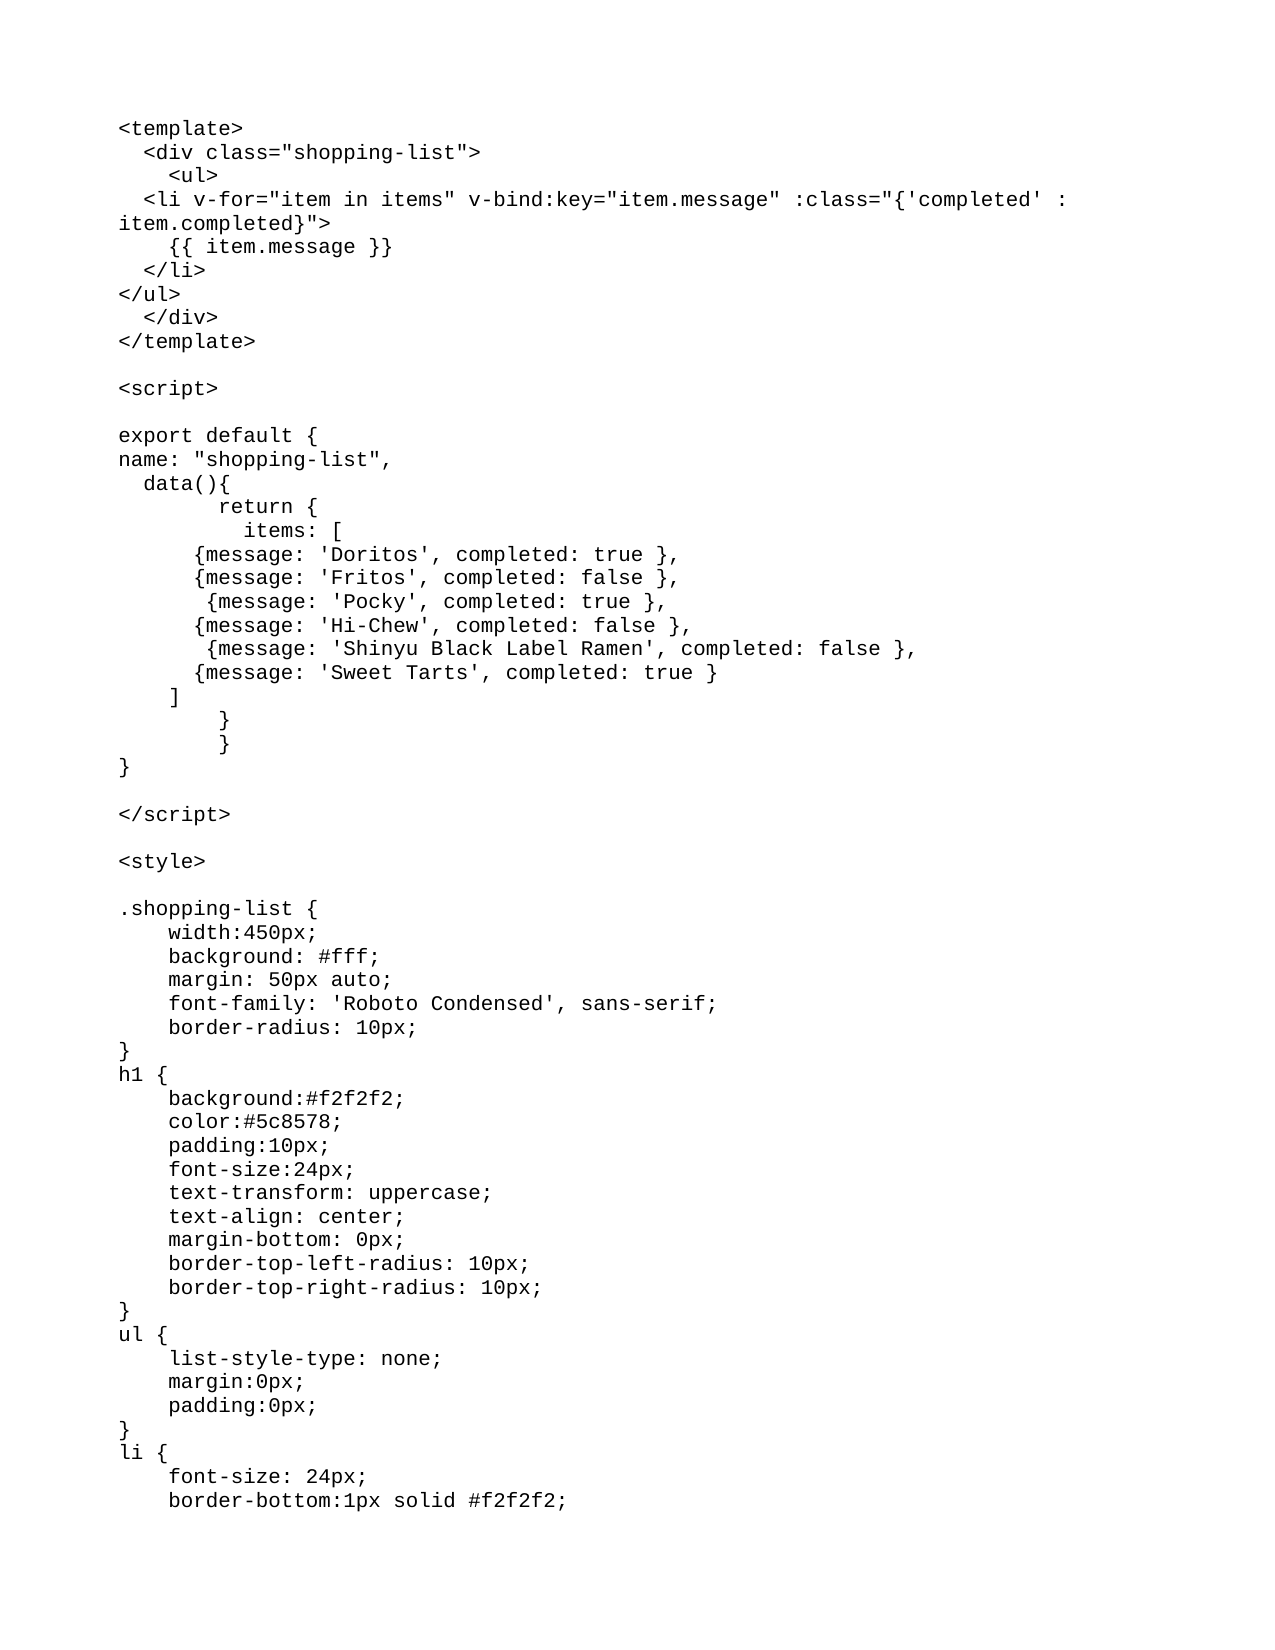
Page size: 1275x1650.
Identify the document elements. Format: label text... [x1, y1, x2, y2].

text padding:0px; [118, 1395, 1157, 1419]
text padding:10px; [118, 1135, 1157, 1158]
text <li v-for="item in items" v-bind:key="item.message" :class="{'completed' : item.completed}"> [118, 189, 1157, 236]
text <div class="shopping-list"> [118, 142, 1157, 165]
text </li> [118, 260, 1157, 284]
text } [118, 1040, 1157, 1064]
text font-family: 'Roboto Condensed', sans-serif; [118, 993, 1157, 1017]
text margin-bottom: 0px; [118, 1229, 1157, 1253]
text ] [118, 686, 1157, 709]
text </ul> [118, 284, 1157, 307]
text h1 { [118, 1064, 1157, 1088]
text ul { [118, 1324, 1157, 1348]
text </script> [118, 804, 1157, 827]
text <template> [118, 118, 1157, 142]
text <ul> [118, 165, 1157, 189]
text font-size:24px; [118, 1158, 1157, 1182]
text margin: 50px auto; [118, 969, 1157, 993]
text } [118, 733, 1157, 757]
text width:450px; [118, 922, 1157, 946]
text font-size: 24px; [118, 1466, 1157, 1489]
text } [118, 709, 1157, 733]
text export default { [118, 426, 1157, 449]
text list-style-type: none; [118, 1348, 1157, 1371]
text color:#5c8578; [118, 1111, 1157, 1135]
text items: [ [118, 520, 1157, 544]
text </div> [118, 307, 1157, 331]
text </template> [118, 331, 1157, 354]
text text-align: center; [118, 1206, 1157, 1229]
text return { [118, 496, 1157, 520]
text <style> [118, 851, 1157, 875]
text border-top-right-radius: 10px; [118, 1277, 1157, 1300]
text margin:0px; [118, 1371, 1157, 1395]
text } [118, 1419, 1157, 1442]
text li { [118, 1442, 1157, 1466]
text background: #fff; [118, 946, 1157, 969]
text name: "shopping-list", [118, 449, 1157, 473]
text {message: 'Sweet Tarts', completed: true } [118, 662, 1157, 686]
text .shopping-list { [118, 898, 1157, 922]
text {message: 'Shinyu Black Label Ramen', completed: false }, [118, 638, 1157, 662]
text border-bottom:1px solid #f2f2f2; [118, 1489, 1157, 1513]
text <script> [118, 378, 1157, 402]
text {message: 'Pocky', completed: true }, [118, 591, 1157, 615]
text {message: 'Hi-Chew', completed: false }, [118, 615, 1157, 638]
text data(){ [118, 473, 1157, 496]
text {message: 'Doritos', completed: true }, [118, 544, 1157, 567]
text border-top-left-radius: 10px; [118, 1253, 1157, 1277]
text background:#f2f2f2; [118, 1088, 1157, 1111]
text text-transform: uppercase; [118, 1182, 1157, 1206]
text } [118, 757, 1157, 780]
text } [118, 1300, 1157, 1324]
text {message: 'Fritos', completed: false }, [118, 567, 1157, 591]
text {{ item.message }} [118, 236, 1157, 260]
text border-radius: 10px; [118, 1017, 1157, 1040]
